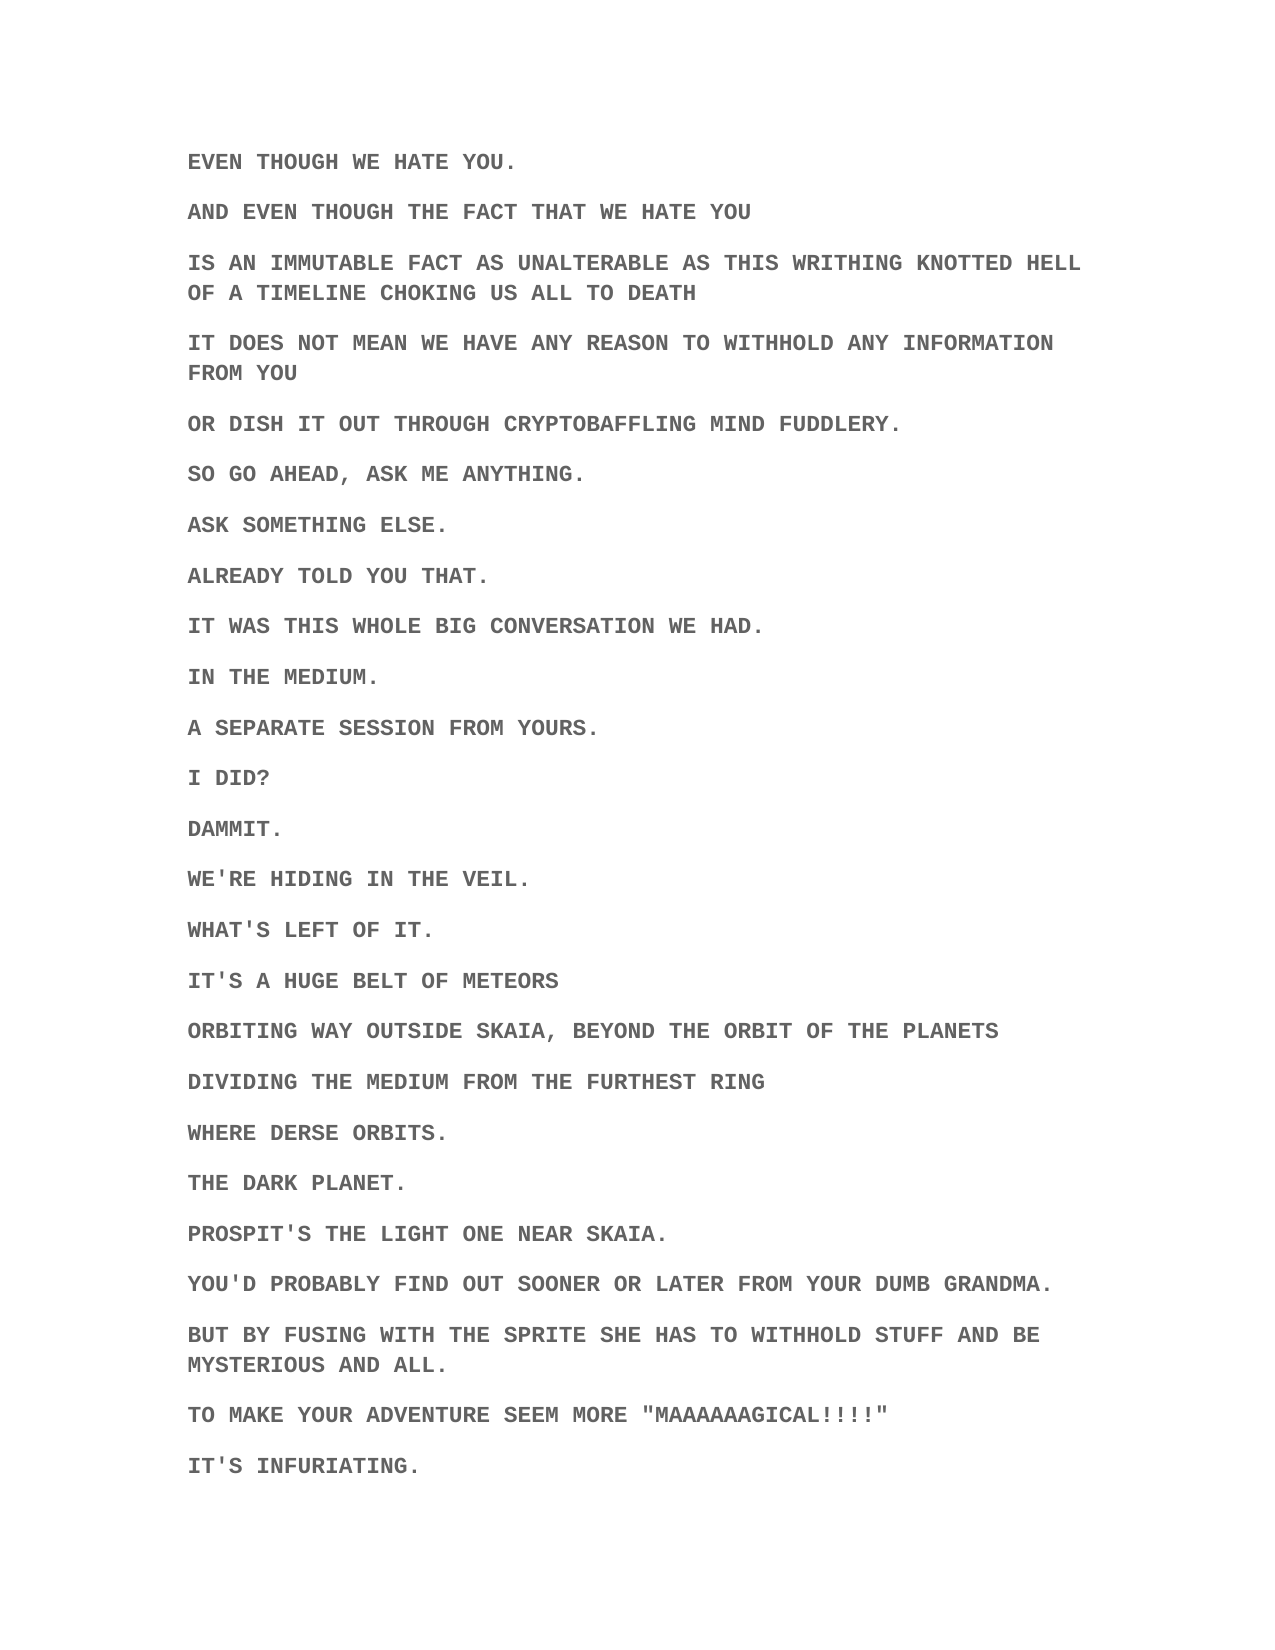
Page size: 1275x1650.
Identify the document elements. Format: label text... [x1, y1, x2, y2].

text IN THE MEDIUM. [187, 665, 1087, 691]
text SO GO AHEAD, ASK ME ANYTHING. [187, 463, 1087, 489]
text IT DOES NOT MEAN WE HAVE ANY REASON TO WITHHOLD ANY INFORMATION FROM YOU [187, 332, 1087, 387]
text THE DARK PLANET. [187, 1171, 1087, 1197]
text WE'RE HIDING IN THE VEIL. [187, 868, 1087, 894]
text ALREADY TOLD YOU THAT. [187, 564, 1087, 590]
text BUT BY FUSING WITH THE SPRITE SHE HAS TO WITHHOLD STUFF AND BE MYSTERIOUS AND ALL. [187, 1323, 1087, 1379]
text DIVIDING THE MEDIUM FROM THE FURTHEST RING [187, 1070, 1087, 1096]
text WHAT'S LEFT OF IT. [187, 918, 1087, 944]
text AND EVEN THOUGH THE FACT THAT WE HATE YOU [187, 201, 1087, 227]
text EVEN THOUGH WE HATE YOU. [187, 150, 1087, 176]
text IT'S A HUGE BELT OF METEORS [187, 969, 1087, 995]
text IS AN IMMUTABLE FACT AS UNALTERABLE AS THIS WRITHING KNOTTED HELL OF A TIMELINE CHOKING US ALL TO DEATH [187, 251, 1087, 307]
text A SEPARATE SESSION FROM YOURS. [187, 716, 1087, 742]
text TO MAKE YOUR ADVENTURE SEEM MORE "MAAAAAAGICAL!!!!" [187, 1404, 1087, 1430]
text OR DISH IT OUT THROUGH CRYPTOBAFFLING MIND FUDDLERY. [187, 412, 1087, 438]
text WHERE DERSE ORBITS. [187, 1121, 1087, 1147]
text IT'S INFURIATING. [187, 1454, 1087, 1480]
text ORBITING WAY OUTSIDE SKAIA, BEYOND THE ORBIT OF THE PLANETS [187, 1019, 1087, 1046]
text DAMMIT. [187, 817, 1087, 843]
text IT WAS THIS WHOLE BIG CONVERSATION WE HAD. [187, 614, 1087, 641]
text YOU'D PROBABLY FIND OUT SOONER OR LATER FROM YOUR DUMB GRANDMA. [187, 1273, 1087, 1299]
text I DID? [187, 766, 1087, 792]
text PROSPIT'S THE LIGHT ONE NEAR SKAIA. [187, 1222, 1087, 1248]
text ASK SOMETHING ELSE. [187, 513, 1087, 539]
